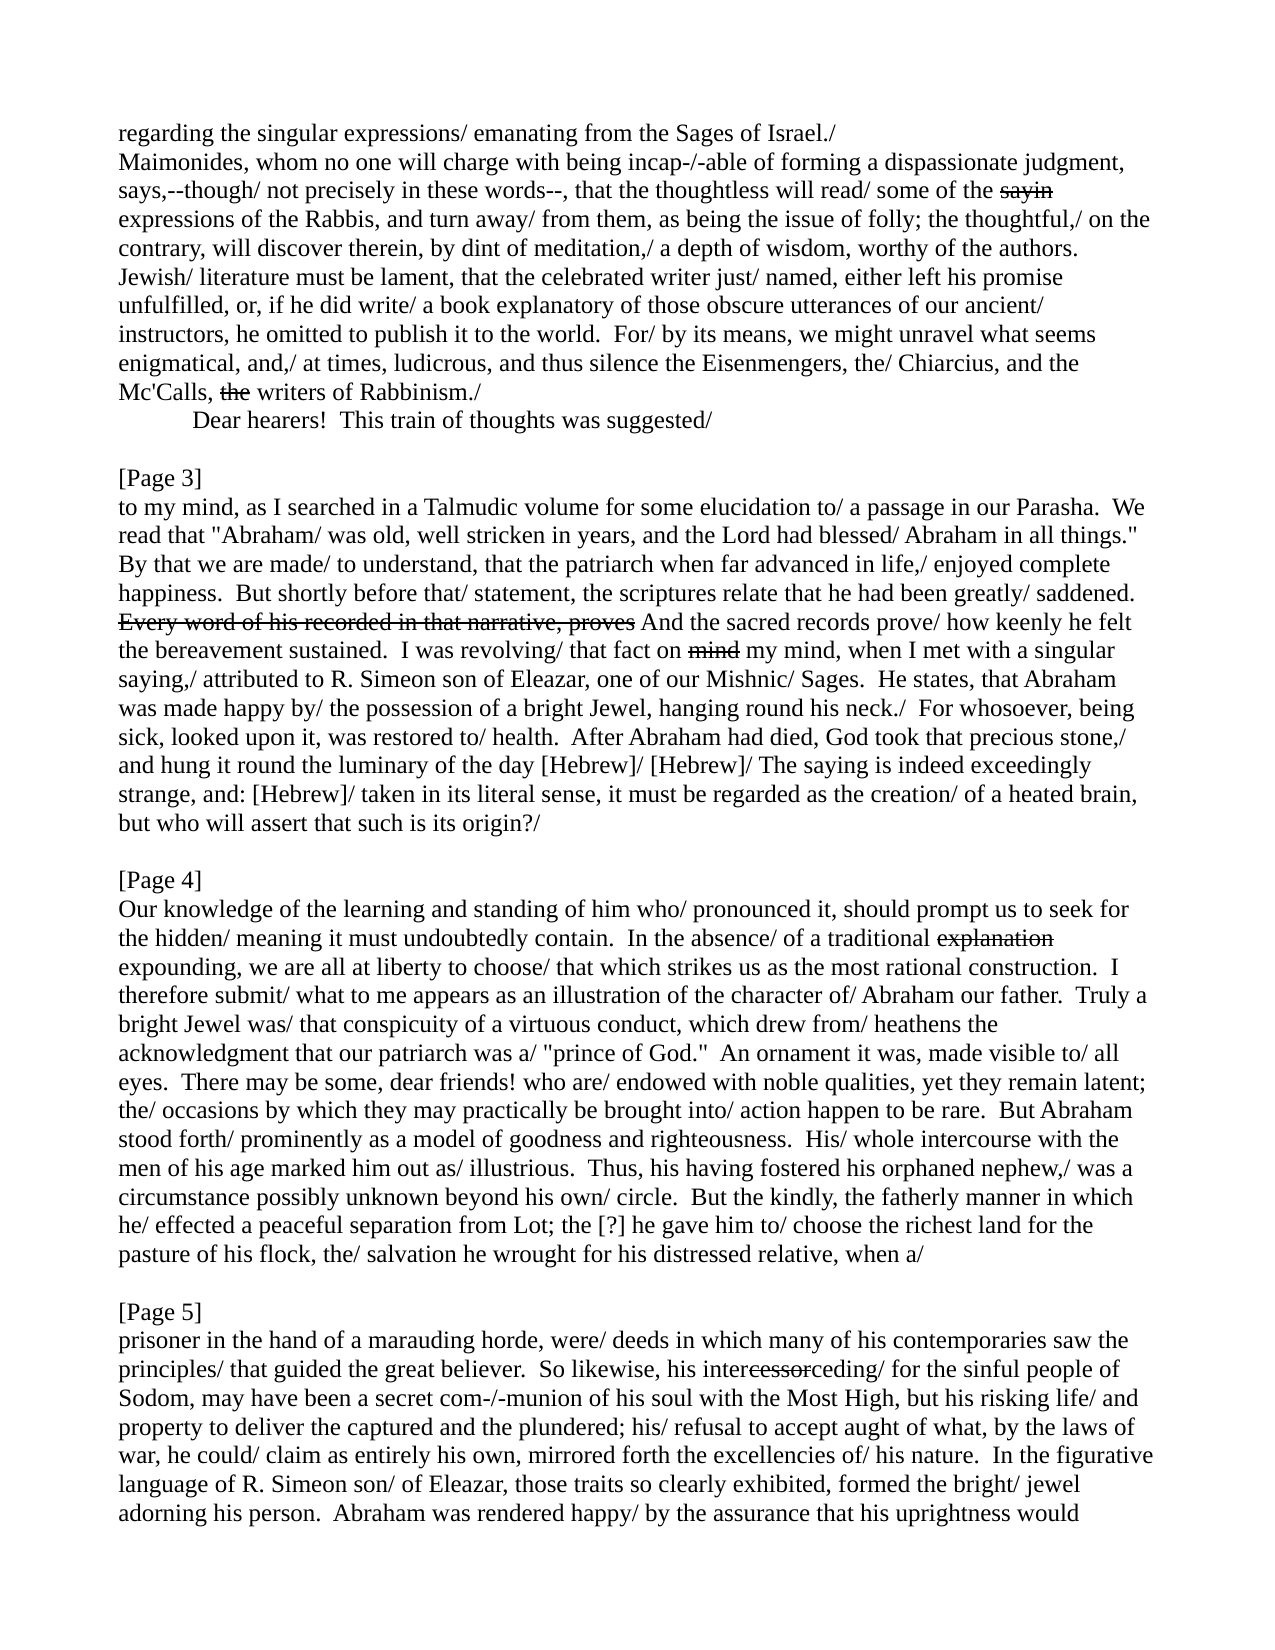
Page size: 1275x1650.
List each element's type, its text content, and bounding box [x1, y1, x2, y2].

text regarding the singular expressions/ emanating from the Sages of Israel./ [118, 118, 1157, 147]
text Dear hearers! This train of thoughts was suggested/ [118, 406, 1157, 434]
text to my mind, as I searched in a Talmudic volume for some elucidation to/ a passage in our Parasha. We read that "Abraham/ was old, well stricken in years, and the Lord had blessed/ Abraham in all things." By that we are made/ to understand, that the patriarch when far advanced in life,/ enjoyed complete happiness. But shortly before that/ statement, the scriptures relate that he had been greatly/ saddened. Every word of his recorded in that narrative, proves And the sacred records prove/ how keenly he felt the bereavement sustained. I was revolving/ that fact on mind my mind, when I met with a singular saying,/ attributed to R. Simeon son of Eleazar, one of our Mishnic/ Sages. He states, that Abraham was made happy by/ the possession of a bright Jewel, hanging round his neck./ For whosoever, being sick, looked upon it, was restored to/ health. After Abraham had died, God took that precious stone,/ and hung it round the luminary of the day [Hebrew]/ [Hebrew]/ The saying is indeed exceedingly strange, and: [Hebrew]/ taken in its literal sense, it must be regarded as the creation/ of a heated brain, but who will assert that such is its origin?/ [118, 492, 1157, 837]
text prisoner in the hand of a marauding horde, were/ deeds in which many of his contemporaries saw the principles/ that guided the great believer. So likewise, his intercessorceding/ for the sinful people of Sodom, may have been a secret com-/-munion of his soul with the Most High, but his risking life/ and property to deliver the captured and the plundered; his/ refusal to accept aught of what, by the laws of war, he could/ claim as entirely his own, mirrored forth the excellencies of/ his nature. In the figurative language of R. Simeon son/ of Eleazar, those traits so clearly exhibited, formed the bright/ jewel adorning his person. Abraham was rendered happy/ by the assurance that his uprightness would [118, 1326, 1157, 1527]
text [Page 4] [118, 866, 1157, 894]
text Maimonides, whom no one will charge with being incap-/-able of forming a dispassionate judgment, says,--though/ not precisely in these words--, that the thoughtless will read/ some of the sayin expressions of the Rabbis, and turn away/ from them, as being the issue of folly; the thoughtful,/ on the contrary, will discover therein, by dint of meditation,/ a depth of wisdom, worthy of the authors. Jewish/ literature must be lament, that the celebrated writer just/ named, either left his promise unfulfilled, or, if he did write/ a book explanatory of those obscure utterances of our ancient/ instructors, he omitted to publish it to the world. For/ by its means, we might unravel what seems enigmatical, and,/ at times, ludicrous, and thus silence the Eisenmengers, the/ Chiarcius, and the Mc'Calls, the writers of Rabbinism./ [118, 147, 1157, 406]
text Our knowledge of the learning and standing of him who/ pronounced it, should prompt us to seek for the hidden/ meaning it must undoubtedly contain. In the absence/ of a traditional explanation expounding, we are all at liberty to choose/ that which strikes us as the most rational construction. I therefore submit/ what to me appears as an illustration of the character of/ Abraham our father. Truly a bright Jewel was/ that conspicuity of a virtuous conduct, which drew from/ heathens the acknowledgment that our patriarch was a/ "prince of God." An ornament it was, made visible to/ all eyes. There may be some, dear friends! who are/ endowed with noble qualities, yet they remain latent; the/ occasions by which they may practically be brought into/ action happen to be rare. But Abraham stood forth/ prominently as a model of goodness and righteousness. His/ whole intercourse with the men of his age marked him out as/ illustrious. Thus, his having fostered his orphaned nephew,/ was a circumstance possibly unknown beyond his own/ circle. But the kindly, the fatherly manner in which he/ effected a peaceful separation from Lot; the [?] he gave him to/ choose the richest land for the pasture of his flock, the/ salvation he wrought for his distressed relative, when a/ [118, 894, 1157, 1268]
text [Page 3] [118, 463, 1157, 492]
text [Page 5] [118, 1297, 1157, 1326]
